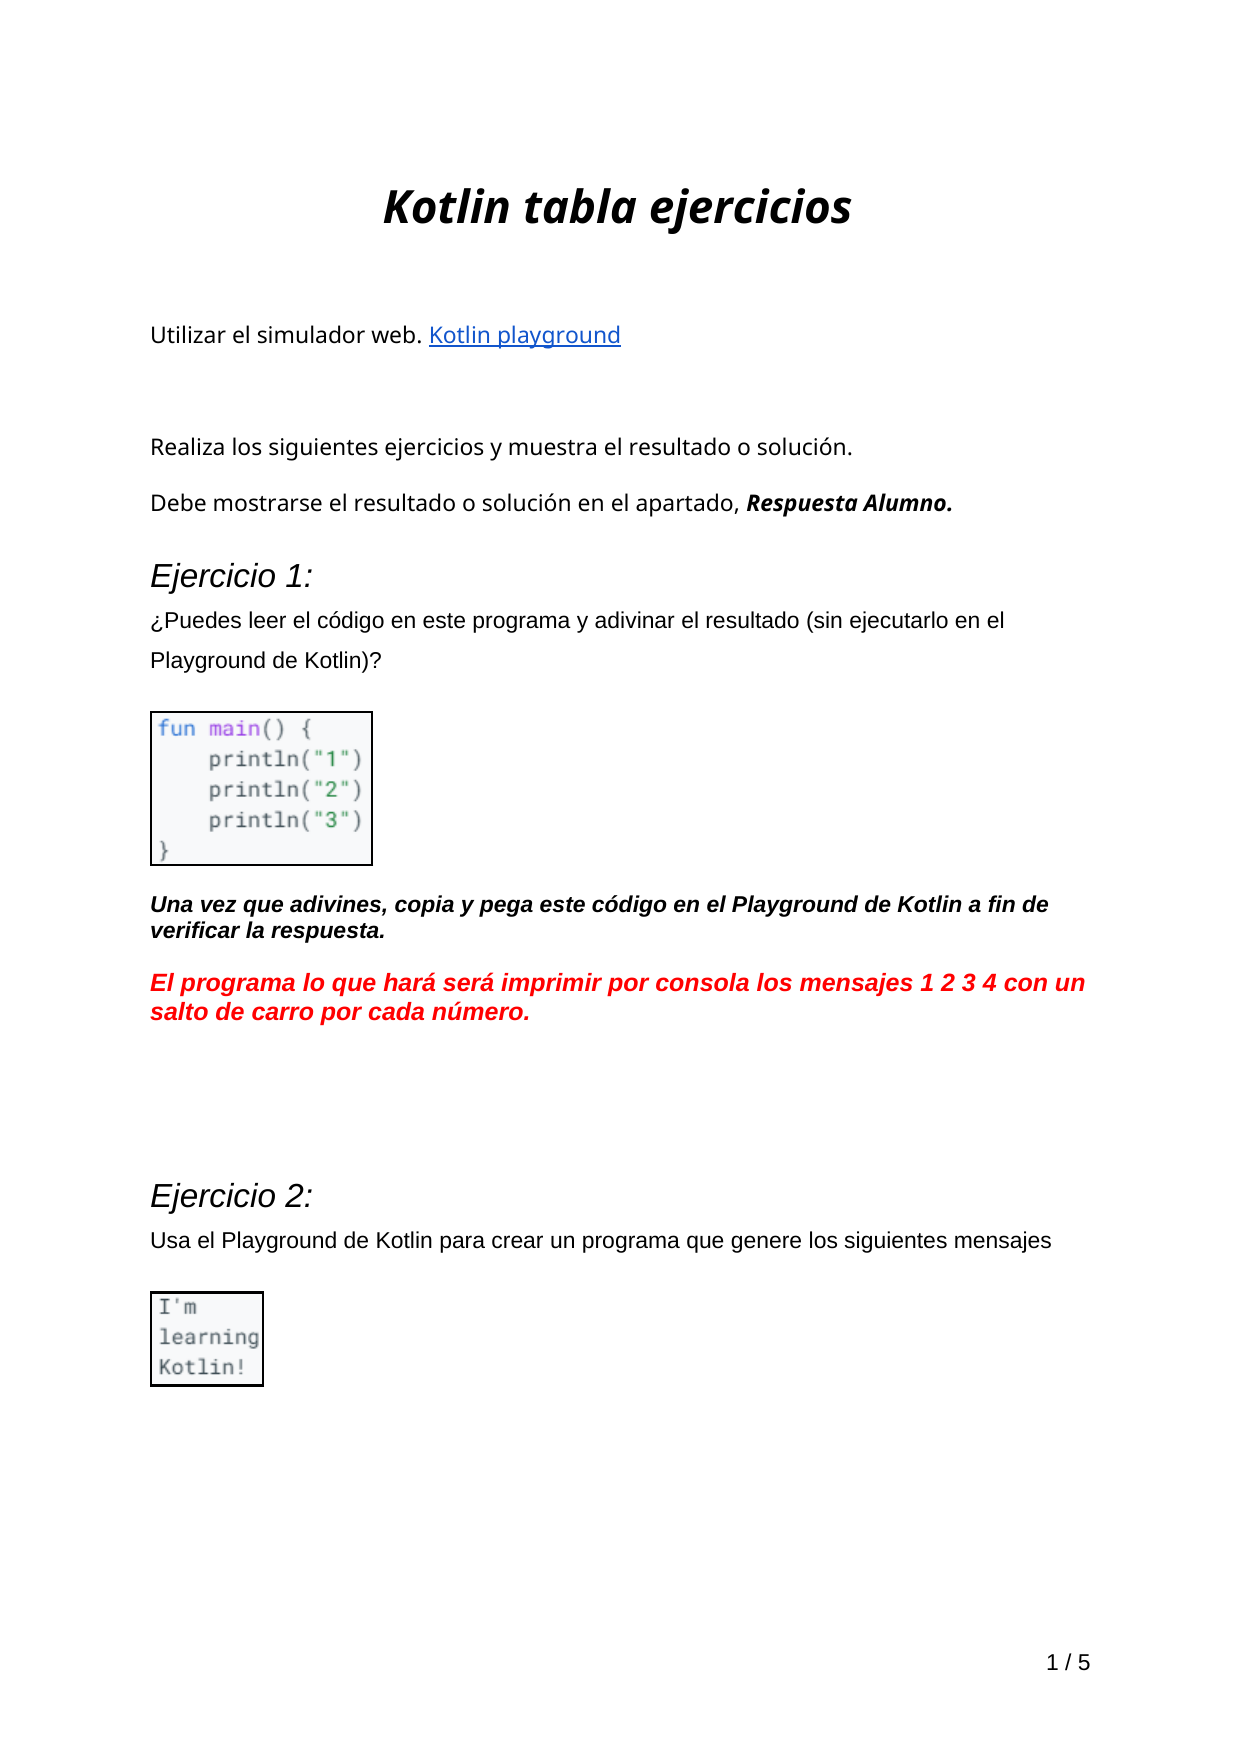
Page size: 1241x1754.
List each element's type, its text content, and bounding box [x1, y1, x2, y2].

subtitle El programa lo que hará será imprimir por consola los mensajes 1 2 3 4 con un salto de carro por cada número. [150, 968, 1090, 1026]
text Debe mostrarse el resultado o solución en el apartado, Respuesta Alumno. [150, 487, 1090, 519]
text Una vez que adivines, copia y pega este código en el Playground de Kotlin a fin de verificar la respuesta. [150, 891, 1090, 943]
text Utilizar el simulador web. Kotlin playground [150, 319, 1090, 350]
text ¿Puedes leer el código en este programa y adivinar el resultado (sin ejecutarlo en el Playground de Kotlin)? [150, 607, 1090, 673]
text Realiza los siguientes ejercicios y muestra el resultado o solución. [150, 431, 1090, 462]
picture [152, 713, 371, 864]
text Usa el Playground de Kotlin para crear un programa que genere los siguientes mensajes [150, 1227, 1090, 1253]
picture [152, 1294, 262, 1384]
subtitle Ejercicio 1: [150, 556, 1090, 594]
text Kotlin tabla ejercicios [150, 175, 1090, 237]
subtitle Ejercicio 2: [150, 1176, 1090, 1214]
